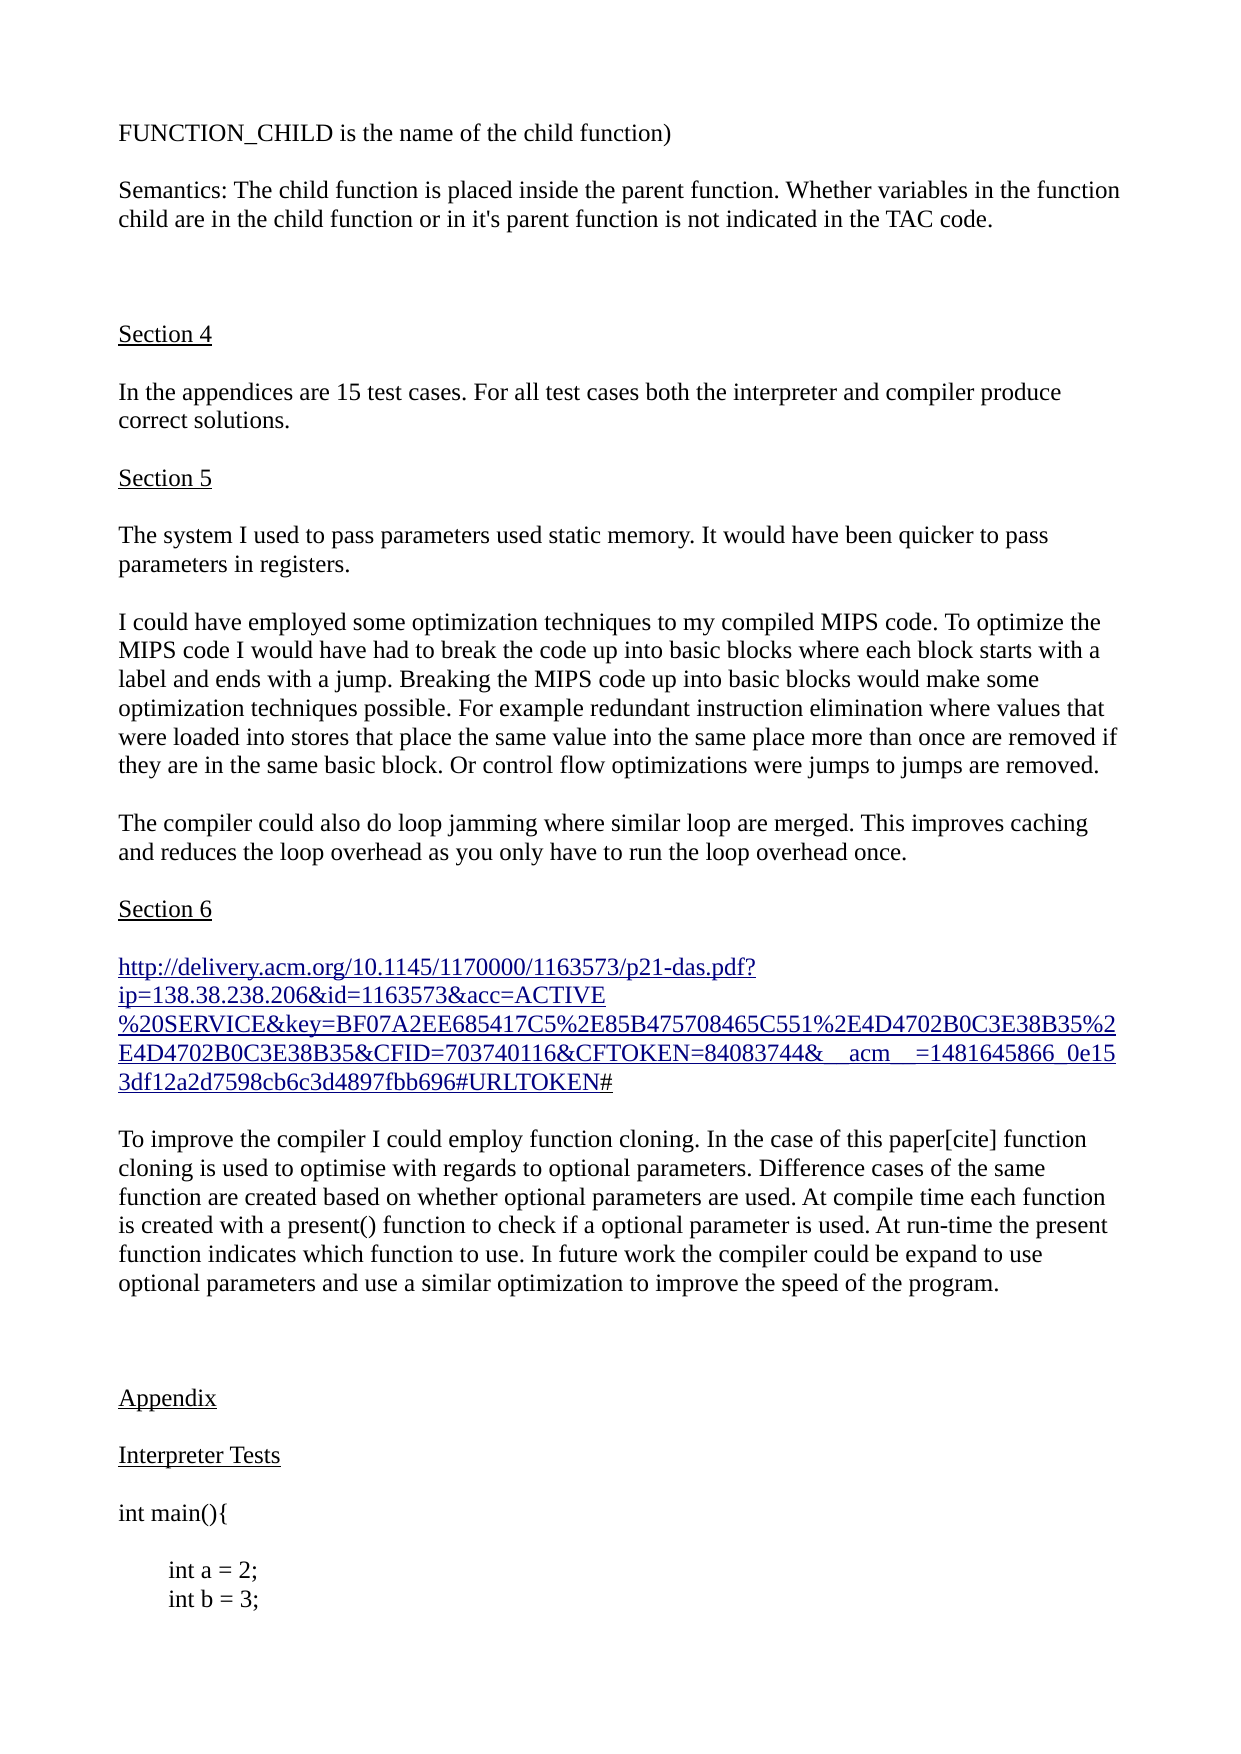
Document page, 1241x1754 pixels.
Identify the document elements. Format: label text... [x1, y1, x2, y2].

text I could have employed some optimization techniques to my compiled MIPS code. To optimize the MIPS code I would have had to break the code up into basic blocks where each block starts with a label and ends with a jump. Breaking the MIPS code up into basic blocks would make some optimization techniques possible. For example redundant instruction elimination where values that were loaded into stores that place the same value into the same place more than once are removed if they are in the same basic block. Or control flow optimizations were jumps to jumps are removed. [118, 607, 1122, 779]
text int a = 2; [118, 1556, 1122, 1584]
text Semantics: The child function is placed inside the parent function. Whether variables in the function child are in the child function or in it's parent function is not indicated in the TAC code. [118, 176, 1122, 233]
text The compiler could also do loop jamming where similar loop are merged. This improves caching and reduces the loop overhead as you only have to run the loop overhead once. [118, 808, 1122, 866]
text int main(){ [118, 1498, 1122, 1527]
text Section 5 [118, 463, 1122, 492]
text Section 6 [118, 894, 1122, 923]
text Section 4 [118, 319, 1122, 348]
text The system I used to pass parameters used static memory. It would have been quicker to pass parameters in registers. [118, 521, 1122, 578]
text In the appendices are 15 test cases. For all test cases both the interpreter and compiler produce correct solutions. [118, 377, 1122, 434]
text To improve the compiler I could employ function cloning. In the case of this paper[cite] function cloning is used to optimise with regards to optional parameters. Difference cases of the same function are created based on whether optional parameters are used. At compile time each function is created with a present() function to check if a optional parameter is used. At run-time the present function indicates which function to use. In future work the compiler could be expand to use optional parameters and use a similar optimization to improve the speed of the program. [118, 1124, 1122, 1297]
text FUNCTION_CHILD is the name of the child function) [118, 118, 1122, 147]
text Interpreter Tests [118, 1441, 1122, 1469]
text http://delivery.acm.org/10.1145/1170000/1163573/p21-das.pdf?ip=138.38.238.206&id=1163573&acc=ACTIVE%20SERVICE&key=BF07A2EE685417C5%2E85B475708465C551%2E4D4702B0C3E38B35%2E4D4702B0C3E38B35&CFID=703740116&CFTOKEN=84083744&__acm__=1481645866_0e153df12a2d7598cb6c3d4897fbb696#URLTOKEN# [118, 952, 1122, 1096]
text int b = 3; [118, 1584, 1122, 1613]
text Appendix [118, 1383, 1122, 1412]
